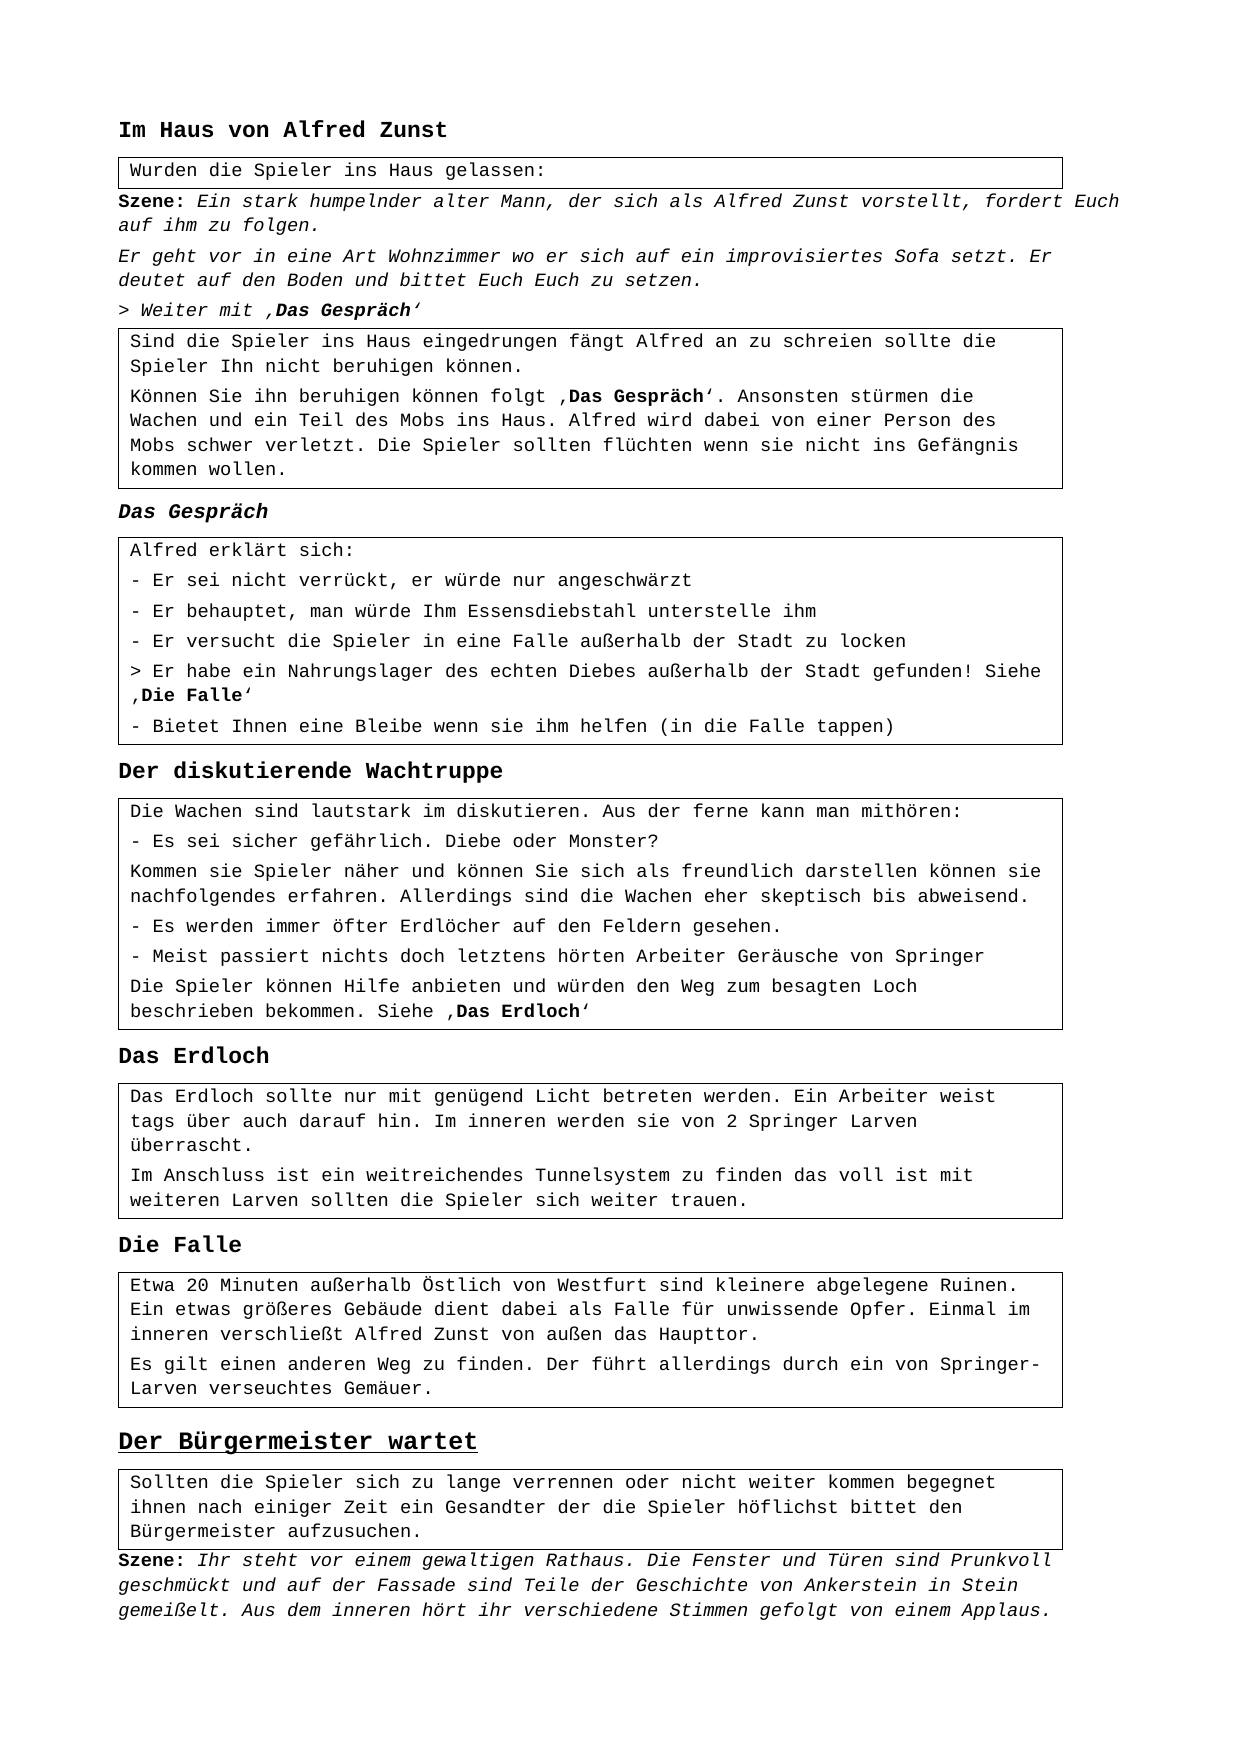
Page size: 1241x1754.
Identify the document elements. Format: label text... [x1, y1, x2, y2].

table_header Die Wachen sind lautstark im diskutieren. Aus der ferne kann man mithören: - Es sei sicher gefährlich. Diebe oder Monster? Kommen sie Spieler näher und können Sie sich als freundlich darstellen können sie nachfolgendes erfahren. Allerdings sind die Wachen eher skeptisch bis abweisend. - Es werden immer öfter Erdlöcher auf den Feldern gesehen. - Meist passiert nichts doch letztens hörten Arbeiter Geräusche von Springer Die Spieler können Hilfe anbieten und würden den Weg zum besagten Loch beschrieben bekommen. Siehe ‚Das Erdloch‘ [119, 799, 1062, 1029]
table_header Das Erdloch sollte nur mit genügend Licht betreten werden. Ein Arbeiter weist tags über auch darauf hin. Im inneren werden sie von 2 Springer Larven überrascht. Im Anschluss ist ein weitreichendes Tunnelsystem zu finden das voll ist mit weiteren Larven sollten die Spieler sich weiter trauen. [119, 1084, 1062, 1218]
text > Weiter mit ‚Das Gespräch‘ [118, 301, 1122, 322]
table_header Sind die Spieler ins Haus eingedrungen fängt Alfred an zu schreien sollte die Spieler Ihn nicht beruhigen können. Können Sie ihn beruhigen können folgt ‚Das Gespräch‘. Ansonsten stürmen die Wachen und ein Teil des Mobs ins Haus. Alfred wird dabei von einer Person des Mobs schwer verletzt. Die Spieler sollten flüchten wenn sie nicht ins Gefängnis kommen wollen. [119, 329, 1062, 487]
subtitle Die Falle [118, 1233, 1122, 1259]
table_header Wurden die Spieler ins Haus gelassen: [119, 158, 1062, 188]
subtitle Der diskutierende Wachtruppe [118, 759, 1122, 785]
subtitle Im Haus von Alfred Zunst [118, 118, 1122, 144]
table_header Etwa 20 Minuten außerhalb Östlich von Westfurt sind kleinere abgelegene Ruinen. Ein etwas größeres Gebäude dient dabei als Falle für unwissende Opfer. Einmal im inneren verschließt Alfred Zunst von außen das Haupttor. Es gilt einen anderen Weg zu finden. Der führt allerdings durch ein von Springer-Larven verseuchtes Gemäuer. [119, 1273, 1062, 1407]
text Szene: Ein stark humpelnder alter Mann, der sich als Alfred Zunst vorstellt, fordert Euch auf ihm zu folgen. [118, 192, 1122, 237]
text Er geht vor in eine Art Wohnzimmer wo er sich auf ein improvisiertes Sofa setzt. Er deutet auf den Boden und bittet Euch Euch zu setzen. [118, 246, 1122, 292]
subtitle Der Bürgermeister wartet [118, 1428, 1122, 1457]
table_header Alfred erklärt sich: - Er sei nicht verrückt, er würde nur angeschwärzt - Er behauptet, man würde Ihm Essensdiebstahl unterstelle ihm - Er versucht die Spieler in eine Falle außerhalb der Stadt zu locken > Er habe ein Nahrungslager des echten Diebes außerhalb der Stadt gefunden! Siehe ‚Die Falle‘ - Bietet Ihnen eine Bleibe wenn sie ihm helfen (in die Falle tappen) [119, 538, 1062, 744]
text Szene: Ihr steht vor einem gewaltigen Rathaus. Die Fenster und Türen sind Prunkvoll geschmückt und auf der Fassade sind Teile der Geschichte von Ankerstein in Stein gemeißelt. Aus dem inneren hört ihr verschiedene Stimmen gefolgt von einem Applaus. [118, 1550, 1122, 1622]
table_header Sollten die Spieler sich zu lange verrennen oder nicht weiter kommen begegnet ihnen nach einiger Zeit ein Gesandter der die Spieler höflichst bittet den Bürgermeister aufzusuchen. [119, 1470, 1062, 1549]
subtitle Das Erdloch [118, 1045, 1122, 1071]
subtitle Das Gespräch [118, 501, 1122, 524]
